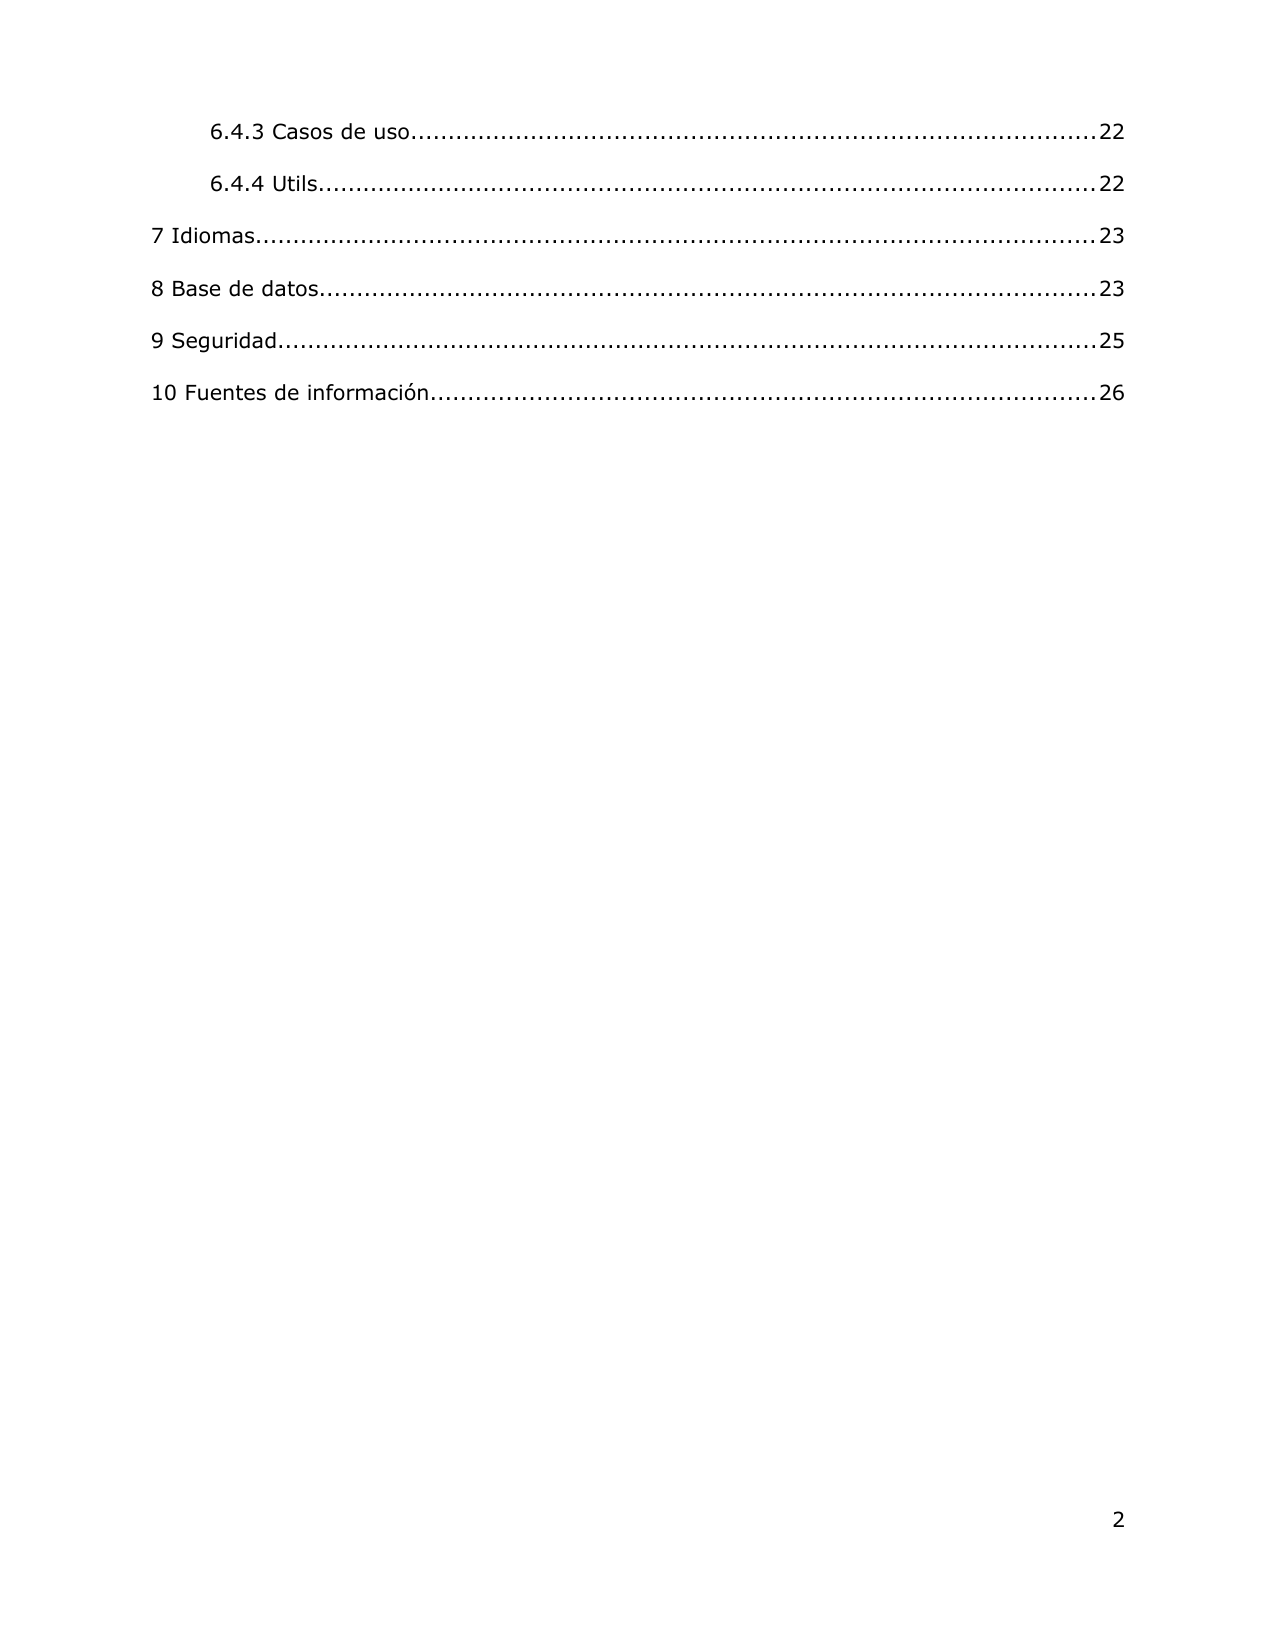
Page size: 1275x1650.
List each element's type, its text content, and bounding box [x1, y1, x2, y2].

text 6.4.3 Casos de uso 22 [209, 118, 1125, 143]
text 9 Seguridad 25 [151, 327, 1125, 353]
text 7 Idiomas 23 [151, 223, 1125, 248]
text 8 Base de datos 23 [151, 275, 1125, 300]
text 6.4.4 Utils 22 [209, 170, 1125, 196]
text 10 Fuentes de información 26 [151, 379, 1125, 405]
